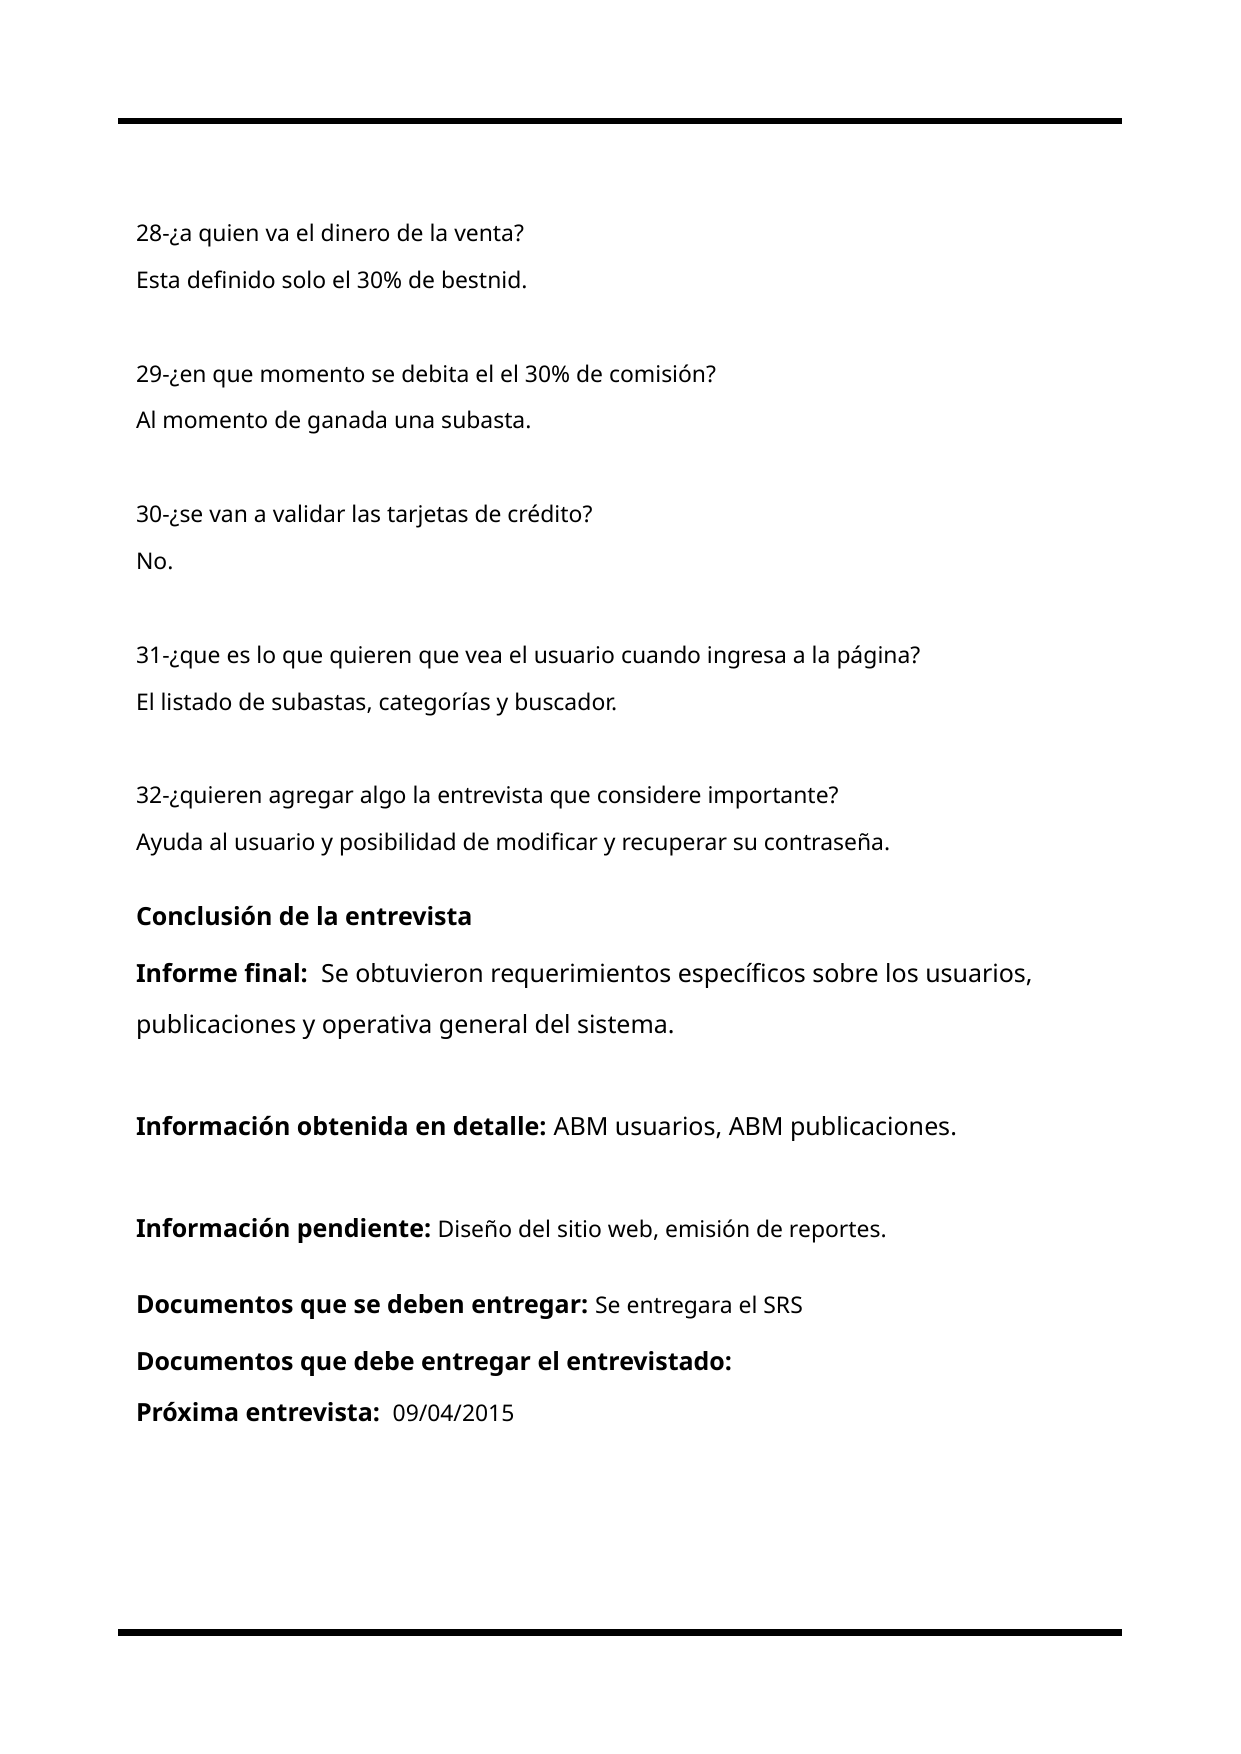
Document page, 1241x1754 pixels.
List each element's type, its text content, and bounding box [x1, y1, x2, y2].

text 31-¿que es lo que quieren que vea el usuario cuando ingresa a la página? [136, 639, 1104, 670]
text 29-¿en que momento se debita el el 30% de comisión? [136, 358, 1104, 389]
text Información obtenida en detalle: ABM usuarios, ABM publicaciones. [136, 1109, 1104, 1143]
text Próxima entrevista: 09/04/2015 [136, 1395, 1104, 1429]
text 30-¿se van a validar las tarjetas de crédito? [136, 498, 1104, 529]
subtitle Conclusión de la entrevista [136, 898, 1104, 932]
text Informe final: Se obtuvieron requerimientos específicos sobre los usuarios, publicaciones y operativa general del sistema. [136, 956, 1104, 1041]
text 28-¿a quien va el dinero de la venta? [136, 217, 1104, 248]
text Documentos que debe entregar el entrevistado: [136, 1344, 1104, 1378]
text 32-¿quieren agregar algo la entrevista que considere importante? [136, 779, 1104, 811]
text Al momento de ganada una subasta. [136, 404, 1104, 436]
text No. [136, 545, 1104, 576]
text El listado de subastas, categorías y buscador. [136, 686, 1104, 717]
text Ayuda al usuario y posibilidad de modificar y recuperar su contraseña. [136, 826, 1104, 858]
subtitle Documentos que se deben entregar: Se entregara el SRS [136, 1287, 1104, 1321]
text Esta definido solo el 30% de bestnid. [136, 264, 1104, 295]
text Información pendiente: Diseño del sitio web, emisión de reportes. [136, 1211, 1104, 1245]
